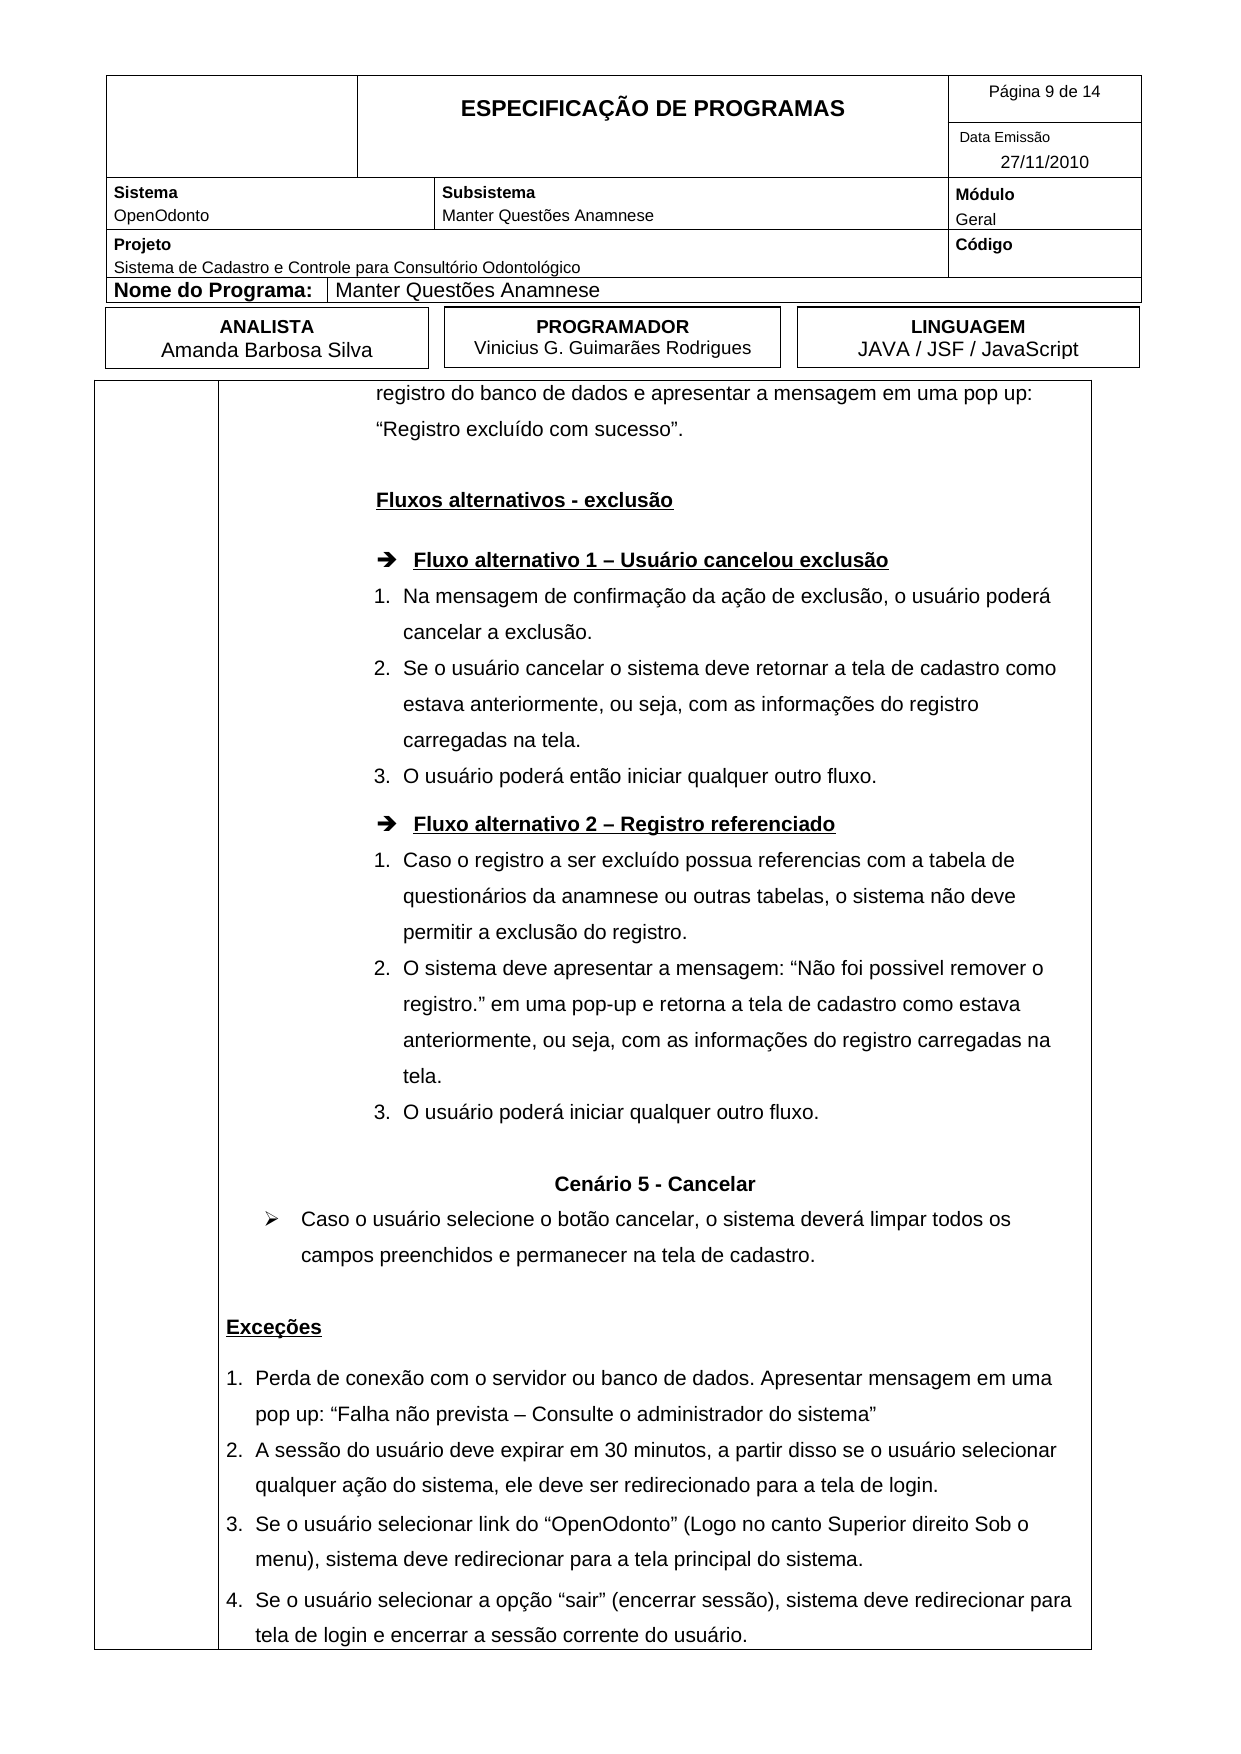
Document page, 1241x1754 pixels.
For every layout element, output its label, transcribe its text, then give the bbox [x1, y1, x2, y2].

table_header Apresentar ao usuário a tela de cadastro de questões da anamnese. Usuário. Tela principal – menu Cadastro – Anamnese - Questões Fluxos Principais Obs. O Código do cadastro só será gerado após a inserção e não poderá ser alterado. Sistema apresenta a tela de cadastro de questões com os campos: Código ( autoincremento gerado automaticamente pelo sistema) – campo inabilitado para edição Questão (campo livre obrigatório) – possui no mínimo 5 e no máximo 300 caracteres Fluxo Alternativo – Usuário não está logado no sistema Usuário clica na tela principal no menu Cadastro – Anamnese – Questões. O sistema deverá filtrar as requisições de URL que contenham /cadastro/... verificando a autenticação do usuário. Caso o usuário esteja autenticado, a requisição prossegue normalmente. Caso o usuário não esteja autenticado, o sistema redireciona para tela de login, e após a autenticação, para a tela principal. Cenário 1 - Incluir Caso o usuário esteja efetuando um novo cadastro, após preencher os dados, ele seleciona o botão Salvar ou digitar a tecla “enter” (desde que o foco do cursor esteja no campo Questão – campo 'input'). O sistema persiste os dados no banco de dados e exibe mensagem de confirmação “Cadastro efetuado com sucesso”. Fluxos alternativos – inclusão: Fluxo Alternativo 1 – Usuário não preencheu os dados obrigatórios Ao selecionar o botão salvar, o sistema deverá primeiramente validar os campos obrigatórios. Se o sistema verificar que o campo obrigatório Questão não foi preenchido ou se contém conteúdo vazio (espaços). Sistema apresenta mensagem em uma pop up: “Campos obrigatórios não preenchidos.” e retorna a tela de cadastro. Caso o campo esteja nulo o sistema indica acima dos campos obrigatórios não preenchidos a mensagem: “* O valor esta nulo.” Caso o campo esteja com conteúdo vazio (espaços) o sistema indica acima dos campos a mensagem: “* O valor esta vazio.” Se mesmo removendo espaços excedentes o conteúdo do campo seja vazio (espaços) o sistema indica acima dos campos a mensagem: “* O valor tem conteúdo vazio.” Fluxo Alternativo 2 – Campos Preenchidos Inválidos Ao clicar no botão Salvar ou digitar a tecla “enter”, o sistema deverá validar se o campo Questão foi preenchido com valores válidos. Caso os campos não passem pelas verificações, o sistema deve apresentar a mensagem em uma pop up: “Campos inválidos.”, retornar a tela de cadastro e indicar acima dos campos a mensagem correspondente. Se o sistema verificar que o campo Questão não possui o mínimo necessário deverá apresentar a mensagem: “* Valor muito curto : Minímo exigido = 'mínimo definido'”. Se o sistema verificar que o campo possui mais que o máximo permitido deverá apresentar a mensagem: “Valor muito longo : Máximo permitido = 'máximo definido'”. Cenário 2 - Recuperar Caso o usuário esteja realizando uma busca, após selecionar o botão Pesquisa: Sistema apresenta uma tela modal com os filtros para pesquisa: Código Questão E uma tabela de resultados com no máximo (os primeiros) 1000 registros cadastrados, paginando a cada pelo menos 10 registros. A tabela de resultados deve conter as colunas: Código Questão O sistema deve apresentar uma barra de scroller (rolagem), com o número de páginas, permitindo ao usuário navegar para a próxima página, para a página anterior, para uma das páginas que esteja visualizando o número e para a última ou primeira página da listagem. O usuário poderá pesquisar com nenhum, um, ou mais filtros. Os resultados da busca devem ser apresentados na tela modal em uma tabela sempre se limitando a no máximo 1000 registros independente dos filtros aplicados e sempre paginando a cada 10 registros. Em todos os casos de busca o resultado da consulta, realizada no banco de dados, deverá conter apenas os campos que serão exibidos na tabela de resultados, ou seja nesse momento não serão recuperados relacionamentos e demais dados. Além de apresentar ao usuário a quantidade de resultados encontrados e o tempo de consulta em segundos. A pesquisa do filtro por questão será feita por 'like', ou seja, o usuário poderá digitar parte do nome para efetuar a busca. Caso mais de um filtro de pesquisa seja informado, a pesquisa associará logicamente os filtros de forma complementar, ou seja um filtro 'AND' outro filtro, combinando os dois ou mais valores para pesquisa. O usuário poderá clicar no botão Buscar ou digitar a tecla 'enter' do teclado para efetuar a busca. O foco do cursor deverá estar posicionado em algum campo 'input' da tela de pesquisa para que se possa acionar a busca por meio da tecla 'enter'. Em todos os casos de busca,quando em filtros do tipo 'input' não haverá diferenciação da caixa de texto (case-insensiteve) para filtrar as consultas. Fluxos alternativos – recuperação: Fluxo Alternativo 1 – Usuário não preencheu os dados da pesquisa Caso o usuário não preencha nenhum filtro para pesquisa e clique no botão Buscar da tela modal ou digite 'enter', o sistema deve apresentar todos os registros se limitando ao máximo de 1000, como foi especificado. Fluxo Alternativo 2 – Usuário preencheu os dados da pesquisa inapropriadamente Quando o usuário clicar no botão Buscar da tela modal ou digitar 'enter', o sistema deverá validar os campos: Filtro Código: Caso o usuário informe qualquer caractere alfanumérico, apresentar a mensagem: “* Código = 'valor digitado' : Não é um numero” no canto superior esquerdo da tela modal. Filtro Questão: Deverá ser informado no mínimo 3 caracteres e no máximo 300 caracteres para a busca. Caso o usuário informe menos do que 3 caracteres, apresentar a mensagem: “* Questão = 'valor digitado' : Valor muito curto : Minímo exigido = 3” no canto superior esquerdo da tela modal. Caso usuário informe mais do que 300 caracteres, apresentar a mensagem: “* Questão = 'valor digitado...' : Valor muito longo : Máximo permitido = 300” no canto superior esquerdo da tela modal. Não deverá ser apresentado todo o valor que o usuário digitou, apresentar somente 10 caracteres e colocar reticências. Fluxo Alternativo 3 – Usuário realiza nova busca Após preencher ou não os filtros da busca e clicar no botão Buscar da tela modal ou digitar 'enter', o sistema deverá apresentar os resultados da busca e permanecer na tela modal para que o usuário possa ou não realizar uma nova consulta. Fluxos de Exceção – recuperação: Fluxo de Exceção 1 – Usuário fecha a tela modal A partir do momento que a tela modal estiver aberta, o usuário poderá fechar a janela a qualquer momento clicando no 'x' da janela (localizado no cabeçalho, canto direito). O sistema deverá retornar a tela de cadastro. Caso o usuário feche a janela de pesquisa, o modal deverá guardar os dados já digitados e os resultados já apresentados até o momento em que o usuário saia da tela de cadastro. Fluxo de Exceção 2 – Usuário clica no botão Limpar da tela modal A partir do momento em que a tela modal estiver aberta, o usuário poderá clicar no botão Limpar da tela modal. Caso o usuário clique no botão, o sistema deverá limpar todos os valores dos filtros e da tabela de resultados. Caso o usuário esteja alterando ou excluindo um registro, primeiramente será iniciado o fluxo de recuperação. A partir da tela modal, com os resultados da pesquisa apresentados na tabela de resultados, o usuário poderá clicar em qualquer registro (uma linha da tabela), ou seja, na tabela de resultados cada linha (resultado/registro) deve ser um link no qual o usuário poderá, ao clicar, iniciar a ação de carregamento do registro escolhido. Quando o usuário clicar sob o registro, o sistema deve fechar a tela modal e carregar TODAS (inclusive relacionamentos e demais dados) as informações do registro escolhido na tela de cadastro. Caso o usuário esteja editando algum registro e inicie qualquer outro fluxo, sem selecionar o botão salvar, todos os dados alterados serão perdidos. Cenário 3 - Alterar Na alteração, o usuário poderá modificar os dados que desejar e selecionar o botão Salvar. O sistema deve persistir os dados e apresentar a mensagem: “Dados alterados com sucesso!” em uma pop-up. Obs.: Lembrando que o sistema não deve permitir a edição do campo código. Os fluxos alternativos da alteração são os mesmos da INCLUSÃO. Verificar acima. Cenário 4 - Excluir Na exclusão, o usuário poderá selecionar o botão Excluir. O sistema deve confirmar a ação do usuário exibindo a mensagem: “Deseja realmente excluir o registro?” em uma pop-up. Se não houver nenhum registro válido (ou seja, que já esteja salvo no banco de dados, persistente) com as informações carregadas na tela de cadastro, por padrão o sistema deverá inabilitar o botão de excluir. Se o usuário confirmar, o sistema deve verificar se o registro está referenciado em qualquer outra tabela: Caso o registro não possua nenhuma referência, o sistema deverá excluir o registro do banco de dados e apresentar a mensagem em uma pop up: “Registro excluído com sucesso”. Fluxos alternativos - exclusão Fluxo alternativo 1 – Usuário cancelou exclusão Na mensagem de confirmação da ação de exclusão, o usuário poderá cancelar a exclusão. Se o usuário cancelar o sistema deve retornar a tela de cadastro como estava anteriormente, ou seja, com as informações do registro carregadas na tela. O usuário poderá então iniciar qualquer outro fluxo. Fluxo alternativo 2 – Registro referenciado Caso o registro a ser excluído possua referencias com a tabela de questionários da anamnese ou outras tabelas, o sistema não deve permitir a exclusão do registro. O sistema deve apresentar a mensagem: “Não foi possivel remover o registro.” em uma pop-up e retorna a tela de cadastro como estava anteriormente, ou seja, com as informações do registro carregadas na tela. O usuário poderá iniciar qualquer outro fluxo. Cenário 5 - Cancelar Caso o usuário selecione o botão cancelar, o sistema deverá limpar todos os campos preenchidos e permanecer na tela de cadastro. Exceções Perda de conexão com o servidor ou banco de dados. Apresentar mensagem em uma pop up: “Falha não prevista – Consulte o administrador do sistema” A sessão do usuário deve expirar em 30 minutos, a partir disso se o usuário selecionar qualquer ação do sistema, ele deve ser redirecionado para a tela de login. Se o usuário selecionar link do “OpenOdonto” (Logo no canto Superior direito Sob o menu), sistema deve redirecionar para a tela principal do sistema. Se o usuário selecionar a opção “sair” (encerrar sessão), sistema deve redirecionar para tela de login e encerrar a sessão corrente do usuário. [219, 381, 1091, 1649]
table_header [95, 381, 218, 1649]
